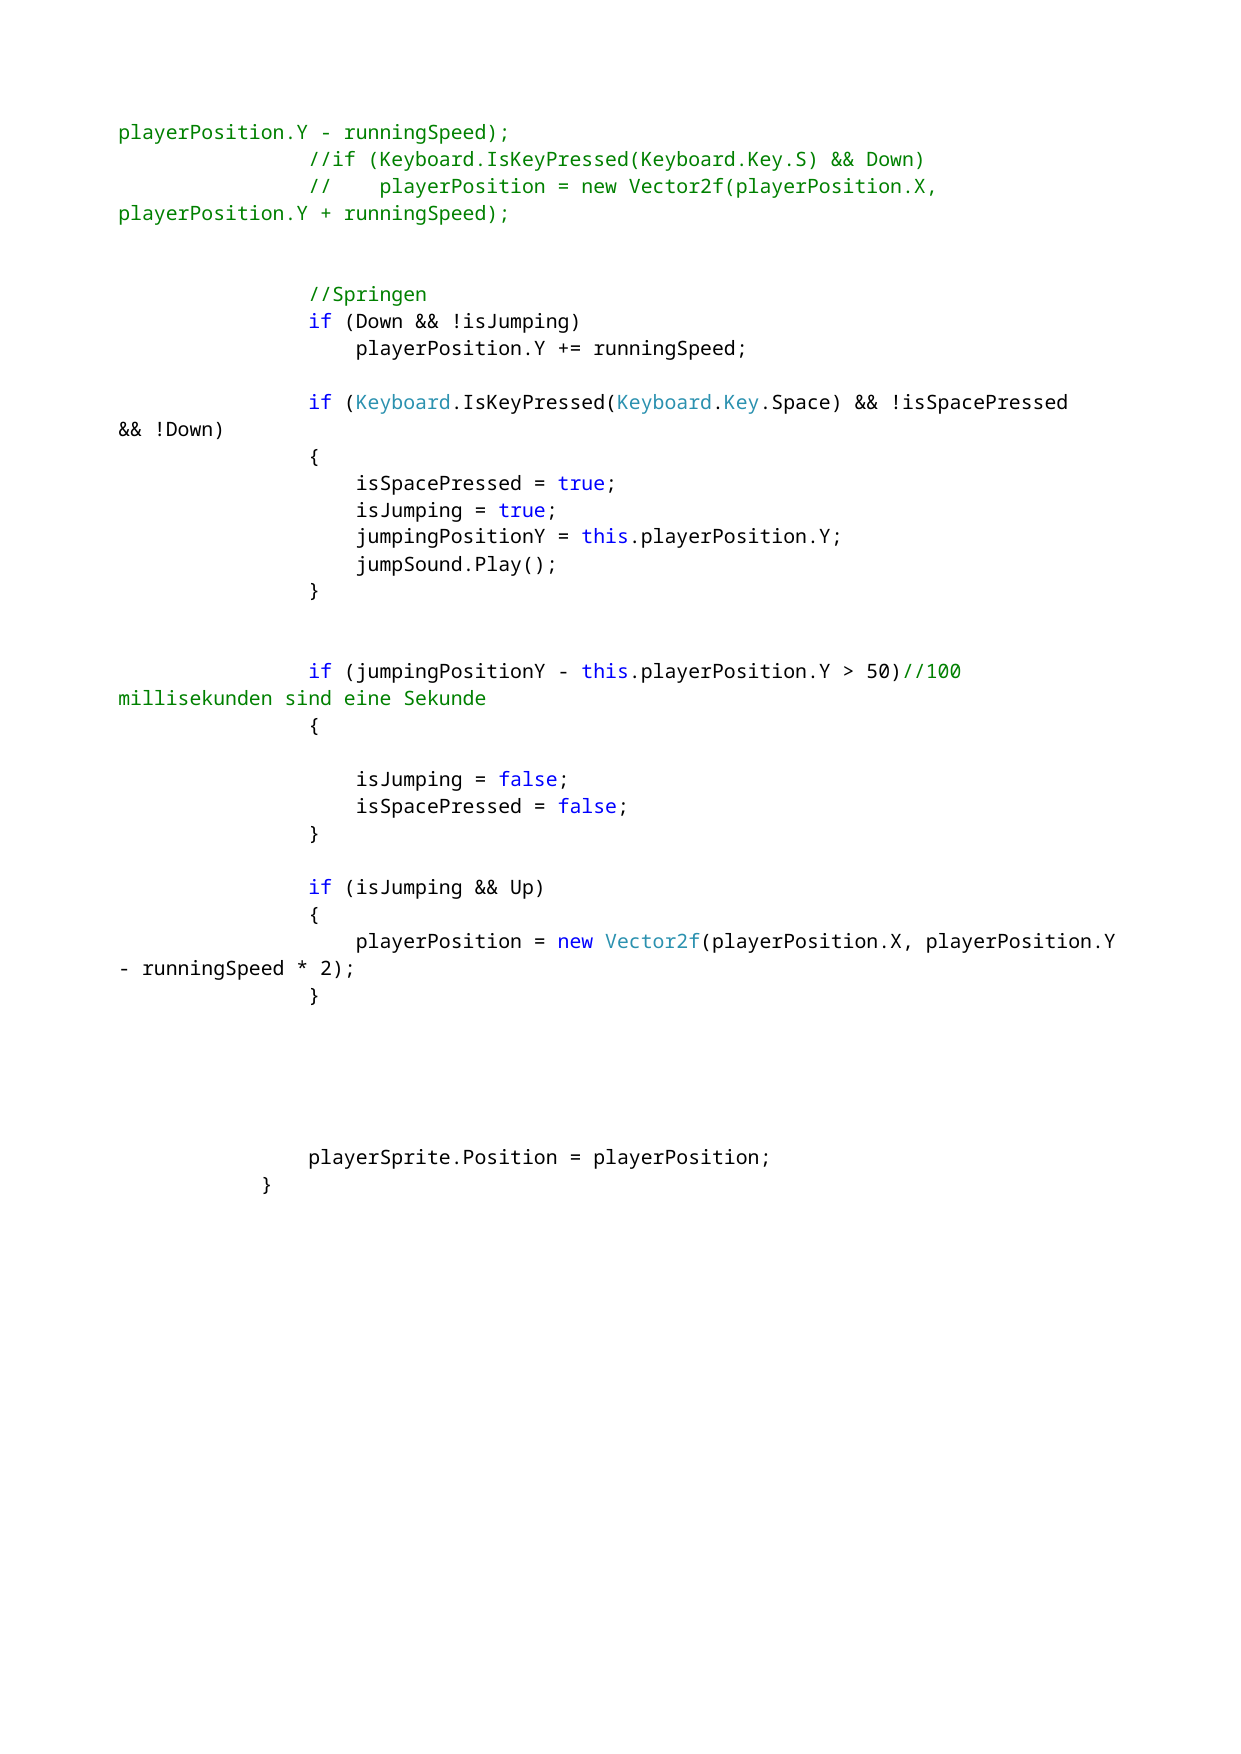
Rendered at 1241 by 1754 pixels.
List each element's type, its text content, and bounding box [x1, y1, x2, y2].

text jumpSound.Play(); [118, 550, 1122, 577]
text { [118, 901, 1122, 927]
text playerPosition.Y - runningSpeed); [118, 118, 1122, 145]
text playerSprite.Position = playerPosition; [118, 1143, 1122, 1170]
text playerPosition.Y += runningSpeed; [118, 334, 1122, 361]
text { [118, 712, 1122, 739]
text //Springen [118, 280, 1122, 307]
text if (jumpingPositionY - this.playerPosition.Y > 50)//100 millisekunden sind eine Sekunde [118, 658, 1122, 712]
text { [118, 442, 1122, 469]
text } [118, 819, 1122, 847]
text isSpacePressed = false; [118, 793, 1122, 819]
text } [118, 577, 1122, 604]
text if (isJumping && Up) [118, 873, 1122, 901]
text jumpingPositionY = this.playerPosition.Y; [118, 523, 1122, 550]
text } [118, 981, 1122, 1008]
text if (Keyboard.IsKeyPressed(Keyboard.Key.Space) && !isSpacePressed && !Down) [118, 388, 1122, 442]
text isJumping = true; [118, 496, 1122, 523]
text if (Down && !isJumping) [118, 307, 1122, 334]
text playerPosition = new Vector2f(playerPosition.X, playerPosition.Y - runningSpeed * 2); [118, 927, 1122, 981]
text //if (Keyboard.IsKeyPressed(Keyboard.Key.S) && Down) [118, 145, 1122, 172]
text // playerPosition = new Vector2f(playerPosition.X, playerPosition.Y + runningSpeed); [118, 172, 1122, 226]
text } [118, 1170, 1122, 1197]
text isSpacePressed = true; [118, 469, 1122, 496]
text isJumping = false; [118, 766, 1122, 793]
